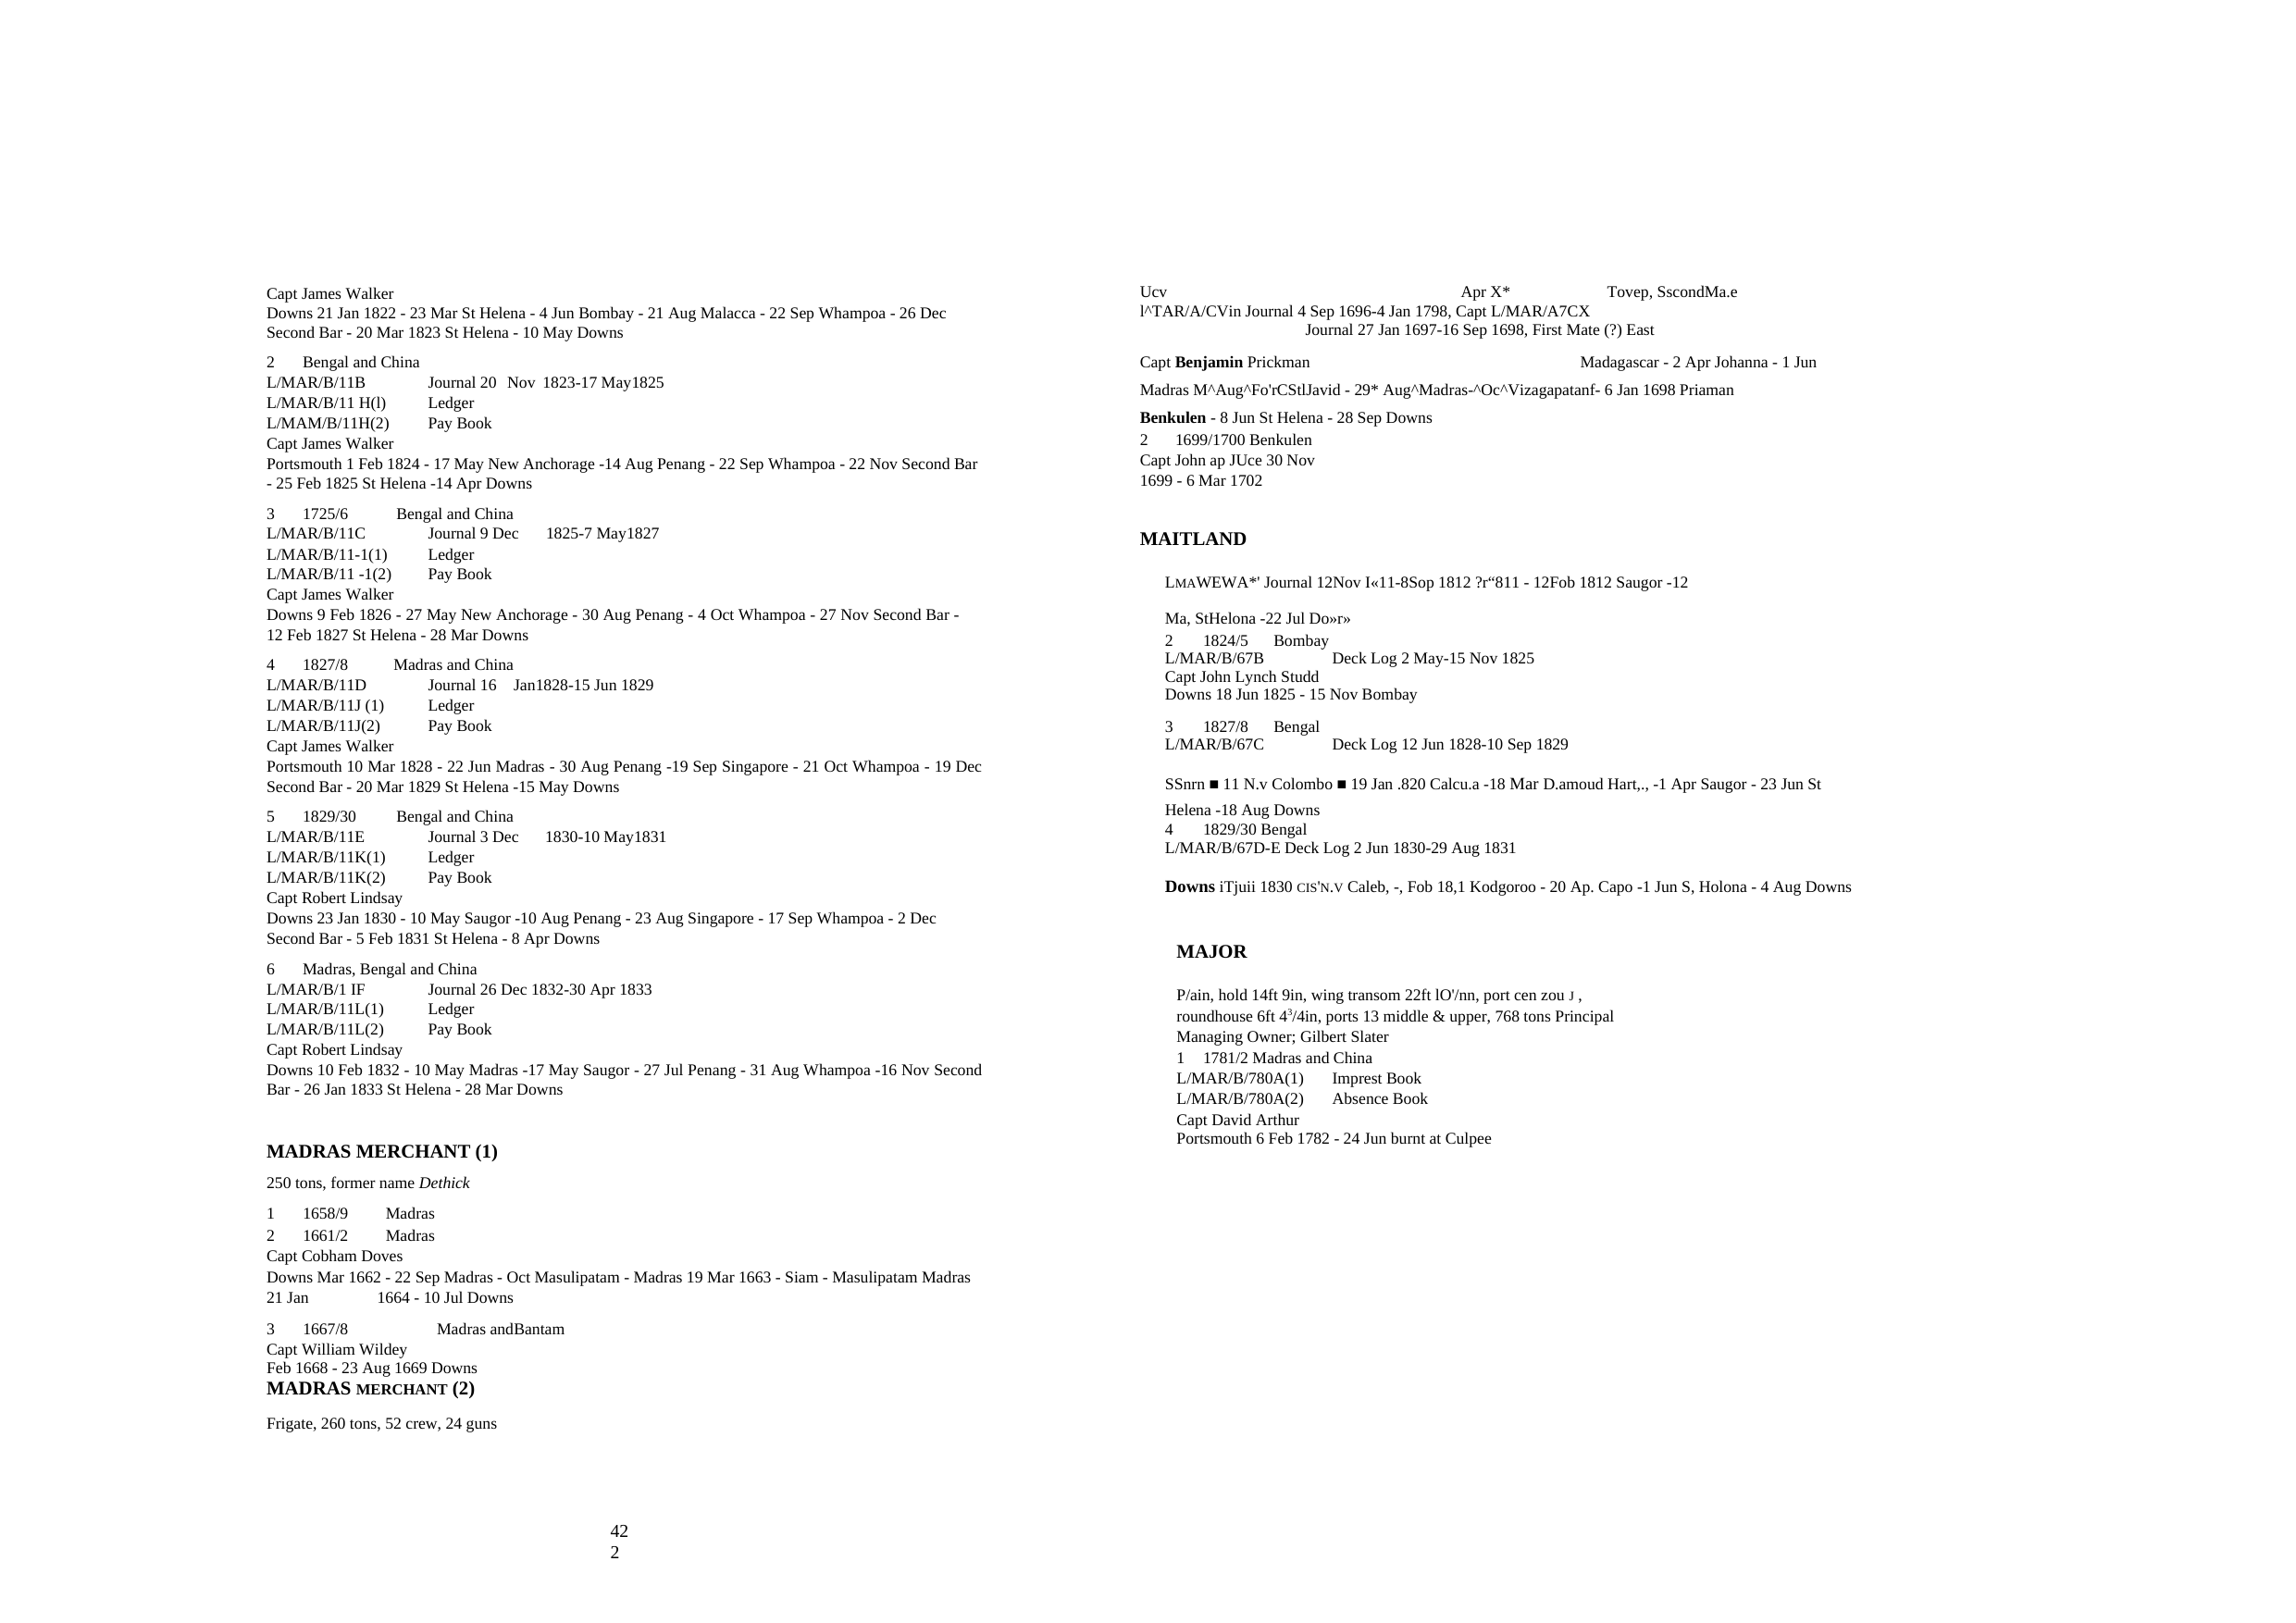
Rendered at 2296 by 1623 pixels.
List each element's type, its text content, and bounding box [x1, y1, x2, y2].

text L/MAR/B/67D-E Deck Log 2 Jun 1830-29 Aug 1831 [1165, 839, 1856, 857]
text Portsmouth 1 Feb 1824 - 17 May New Anchorage -14 Aug Penang - 22 Sep Whampoa - 22 Nov Second Bar - 25 Feb 1825 St Helena -14 Apr Downs [267, 453, 983, 493]
text Downs 18 Jun 1825 - 15 Nov Bombay [1165, 686, 1856, 704]
text L/MAM/B/11H(2) Pay Book [267, 413, 983, 433]
list 1658/9 Madras [267, 1195, 983, 1225]
text L/MAR/B/11L(2) Pay Book [267, 1019, 983, 1039]
subtitle MADRAS merchant (2) [267, 1377, 983, 1399]
text L/MAR/B/11 H(l) Ledger [267, 392, 983, 413]
list 1725/6 Bengal and China [267, 502, 983, 523]
text L/MAR/B/11C Journal 9 Dec 1825-7 May 1827 [267, 523, 983, 543]
text l^TAR/A/CVin Journal 4 Sep 1696-4 Jan 1798, Capt L/MAR/A7CX Journal 27 Jan 1697-16 Sep 1698, First Mate (?) East [1140, 302, 1673, 339]
text Capt John Lynch Studd [1165, 668, 1856, 686]
text L/MAR/B/780A(2) Absence Book [1176, 1088, 1856, 1109]
list 1829/30 Bengal [1165, 821, 1856, 839]
text L/MAR/B/11 -1(2) Pay Book [267, 564, 983, 584]
list Madras, Bengal and China [267, 959, 983, 979]
list 1827/8 Bengal [1165, 717, 1856, 736]
text L/MAR/B/11K(2) Pay Book [267, 867, 983, 887]
text Ucv Apr X* Tovep, SscondMa.e [1140, 283, 1856, 302]
list 1699/1700 Benkulen [1140, 428, 1856, 450]
text LmaWEWA*' Journal 12Nov I«11-8Sop 1812 ?r“811 - 12Fob 1812 Saugor -12 Ma, StHelona -22 Jul Do»r» [1165, 559, 1696, 631]
text Capt Robert Lindsay [267, 887, 983, 908]
list 1667/8 Madras and Bantam [267, 1318, 983, 1339]
text SSnrn ■ 11 N.v Colombo ■ 19 Jan .820 Calcu.a -18 Mar D.amoud Hart,., -1 Apr Saugor - 23 Jun St Helena -18 Aug Downs [1165, 769, 1856, 821]
text L/MAR/B/11J (1) Ledger [267, 695, 983, 715]
text Feb 1668 - 23 Aug 1669 Downs [267, 1359, 983, 1377]
text Capt Benjamin Prickman Madagascar - 2 Apr Johanna - 1 Jun [1140, 345, 1856, 373]
text Frigate, 260 tons, 52 crew, 24 guns [267, 1415, 983, 1433]
text Downs 21 Jan 1822 - 23 Mar St Helena - 4 Jun Bombay - 21 Aug Malacca - 22 Sep Whampoa - 26 Dec Second Bar - 20 Mar 1823 St Helena - 10 May Downs [267, 303, 983, 342]
text L/MAR/B/67C Deck Log 12 Jun 1828-10 Sep 1829 [1165, 736, 1856, 753]
text Downs 10 Feb 1832 - 10 May Madras -17 May Saugor - 27 Jul Penang - 31 Aug Whampoa -16 Nov Second Bar - 26 Jan 1833 St Helena - 28 Mar Downs [267, 1059, 983, 1099]
text L/MAR/B/67B Deck Log 2 May-15 Nov 1825 [1165, 650, 1856, 668]
text Capt William Wildey [267, 1339, 983, 1359]
text L/MAR/B/11K(1) Ledger [267, 847, 983, 867]
text Downs Mar 1662 - 22 Sep Madras - Oct Masulipatam - Madras 19 Mar 1663 - Siam - Masulipatam Madras 21 Jan 1664 - 10 Jul Downs [267, 1266, 983, 1307]
text L/MAR/B/11L(1) Ledger [267, 998, 983, 1019]
list Bengal and China [267, 352, 983, 372]
text Downs 23 Jan 1830 - 10 May Saugor -10 Aug Penang - 23 Aug Singapore - 17 Sep Whampoa - 2 Dec Second Bar - 5 Feb 1831 St Helena - 8 Apr Downs [267, 908, 947, 948]
text L/MAR/B/11J(2) Pay Book [267, 715, 983, 736]
list 1827/8 Madras and China [267, 654, 983, 675]
text L/MAR/B/1 IF Journal 26 Dec 1832-30 Apr 1833 [267, 979, 983, 998]
text Portsmouth 10 Mar 1828 - 22 Jun Madras - 30 Aug Penang -19 Sep Singapore - 21 Oct Whampoa - 19 Dec Second Bar - 20 Mar 1829 St Helena -15 May Downs [267, 756, 983, 797]
text P/ain, hold 14ft 9in, wing transom 22ft lO'/nn, port cen zou j , roundhouse 6ft 43/4in, ports 13 middle & upper, 768 tons Principal Managing Owner; Gilbert Slater [1176, 985, 1623, 1047]
text Downs 9 Feb 1826 - 27 May New Anchorage - 30 Aug Penang - 4 Oct Whampoa - 27 Nov Second Bar - 12 Feb 1827 St Helena - 28 Mar Downs [267, 604, 962, 645]
text L/MAR/B/11E Journal 3 Dec 1830-10 May 1831 [267, 826, 983, 847]
text L/MAR/B/11B Journal 20 Nov 1823-17 May 1825 [267, 372, 983, 392]
text Capt David Arthur [1176, 1109, 1856, 1130]
text 250 tons, former name Dethick [267, 1164, 983, 1195]
text Capt James Walker [267, 584, 983, 604]
text L/MAR/B/11D Journal 16 Jan 1828-15 Jun 1829 [267, 675, 983, 695]
text L/MAR/B/11-1(1) Ledger [267, 543, 983, 564]
text Portsmouth 6 Feb 1782 - 24 Jun burnt at Culpee [1176, 1130, 1856, 1147]
list 1829/30 Bengal and China [267, 806, 983, 826]
text Downs iTjuii 1830 cis'n.v Caleb, -, Fob 18,1 Kodgoroo - 20 Ap. Capo -1 Jun S, Holona - 4 Aug Downs [1165, 871, 1856, 898]
list 1824/5 Bombay [1165, 631, 1856, 650]
text L/MAR/B/780A(1) Imprest Book [1176, 1068, 1856, 1088]
text Capt John ap JUce 30 Nov 1699 - 6 Mar 1702 [1140, 450, 1330, 490]
subtitle MAJOR [1176, 941, 1856, 962]
list 1781/2 Madras and China [1176, 1047, 1856, 1068]
subtitle MAITLAND [1140, 528, 1856, 550]
text Capt James Walker [267, 433, 983, 453]
subtitle MADRAS MERCHANT (1) [267, 1134, 983, 1164]
text Capt Robert Lindsay [267, 1039, 983, 1059]
text Capt Cobham Doves [267, 1245, 983, 1266]
text Madras M^Aug^Fo'rCStlJavid - 29* Aug^Madras-^Oc^Vizagapatanf- 6 Jan 1698 Priaman Benkulen - 8 Jun St Helena - 28 Sep Downs [1140, 373, 1783, 428]
list 1661/2 Madras [267, 1225, 983, 1245]
text Capt James Walker [267, 283, 983, 303]
text Capt James Walker [267, 736, 983, 756]
